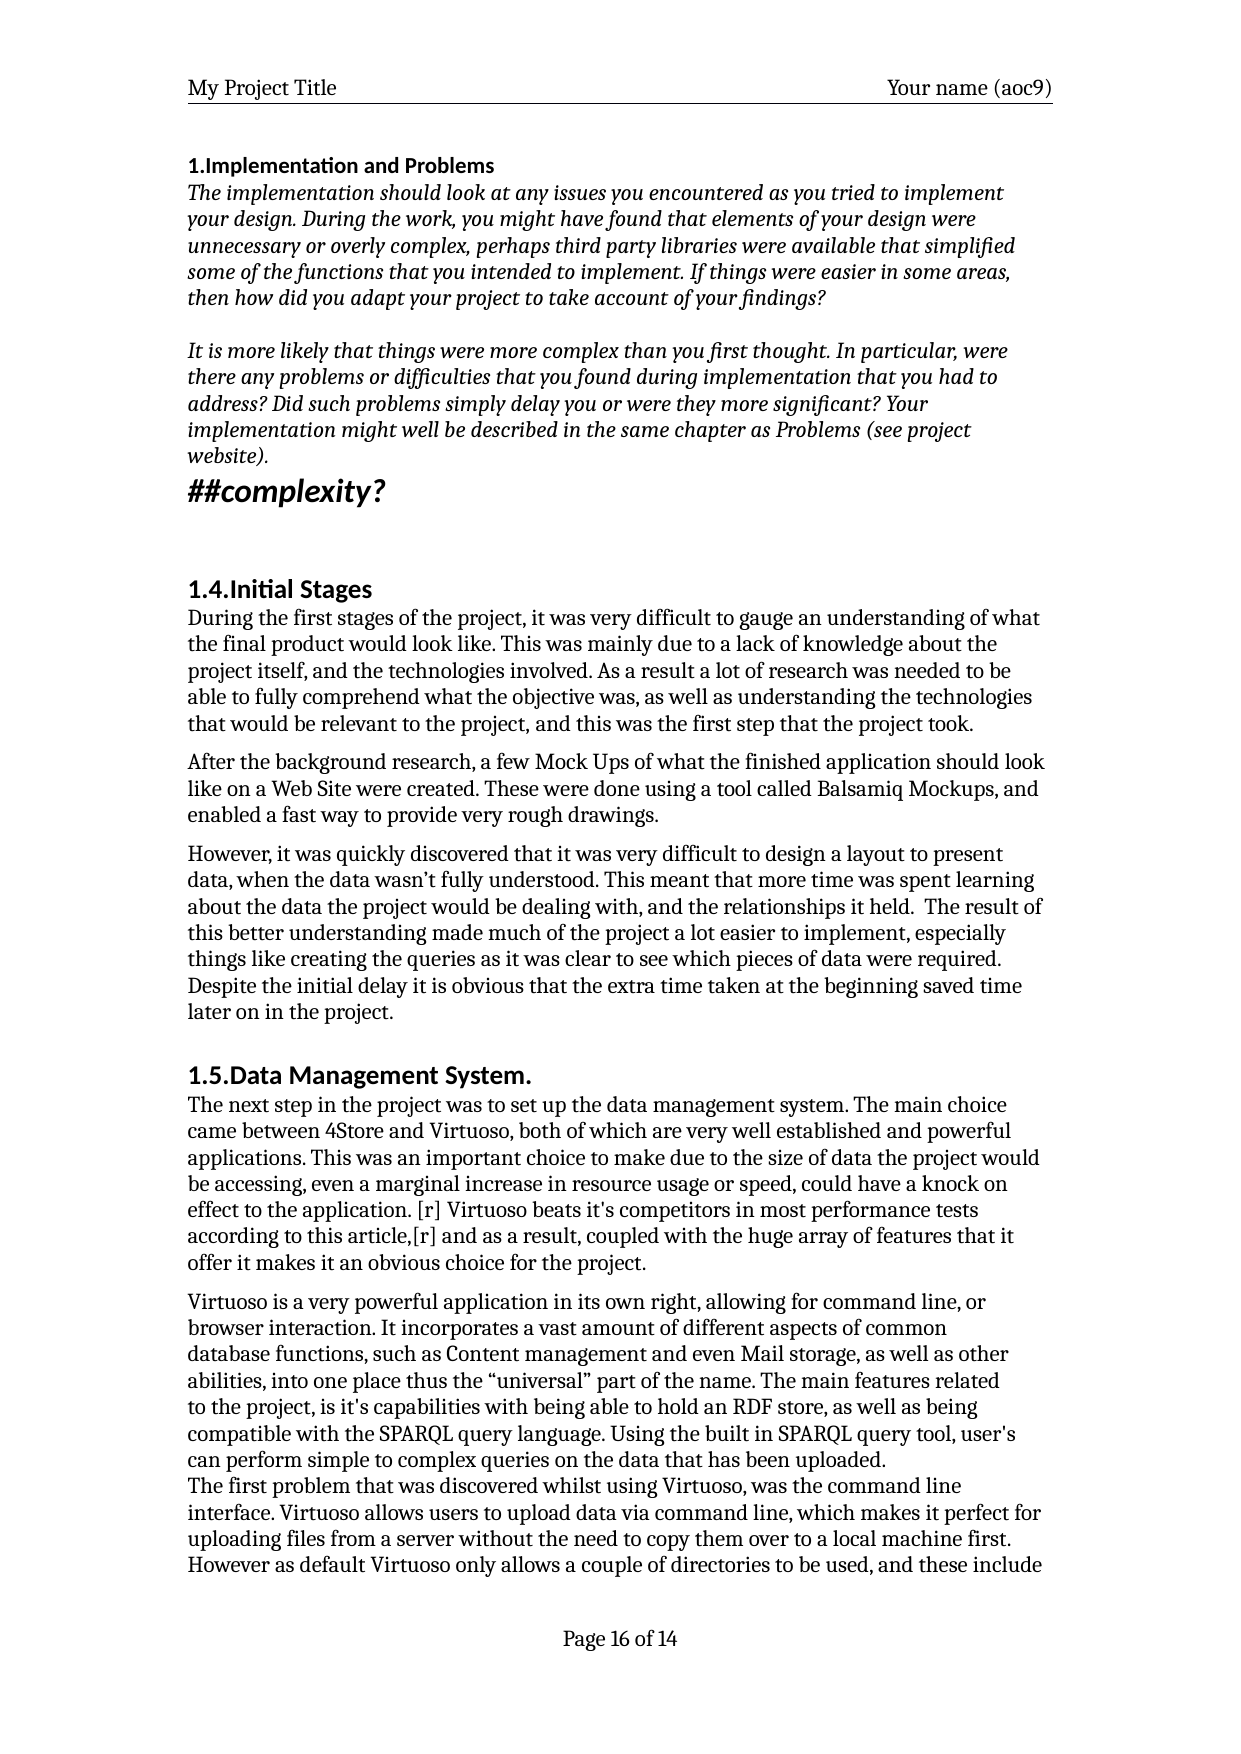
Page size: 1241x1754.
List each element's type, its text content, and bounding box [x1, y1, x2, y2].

text compatible with the SPARQL query language. Using the built in SPARQL query tool, user's can perform simple to complex queries on the data that has been uploaded. [187, 1420, 1053, 1473]
subtitle Initial Stages [187, 572, 1053, 605]
text Virtuoso is a very powerful application in its own right, allowing for command line, or [187, 1288, 1053, 1315]
text database functions, such as Content management and even Mail storage, as well as other [187, 1341, 1053, 1368]
text The first problem that was discovered whilst using Virtuoso, was the command line interface. Virtuoso allows users to upload data via command line, which makes it perfect for uploading files from a server without the need to copy them over to a local machine first. However as default Virtuoso only allows a couple of directories to be used, and these include [187, 1473, 1053, 1578]
text During the first stages of the project, it was very difficult to gauge an understanding of what the final product would look like. This was mainly due to a lack of knowledge about the project itself, and the technologies involved. As a result a lot of research was needed to be able to fully comprehend what the objective was, as well as understanding the technologies that would be relevant to the project, and this was the first step that the project took. [187, 605, 1053, 737]
text After the background research, a few Mock Ups of what the finished application should look like on a Web Site were created. These were done using a tool called Balsamiq Mockups, and enabled a fast way to provide very rough drawings. [187, 749, 1053, 828]
text However, it was quickly discovered that it was very difficult to design a layout to present data, when the data wasn’t fully understood. This meant that more time was spent learning about the data the project would be dealing with, and the relationships it held. The result of this better understanding made much of the project a lot easier to implement, especially things like creating the queries as it was clear to see which pieces of data were required. Despite the initial delay it is obvious that the extra time taken at the beginning saved time later on in the project. [187, 841, 1053, 1025]
text browser interaction. It incorporates a vast amount of different aspects of common [187, 1315, 1053, 1341]
subtitle Data Management System. [187, 1058, 1053, 1092]
text ##complexity? [187, 469, 1053, 510]
subtitle Implementation and Problems [187, 152, 1053, 180]
text The implementation should look at any issues you encountered as you tried to implement your design. During the work, you might have found that elements of your design were unnecessary or overly complex, perhaps third party libraries were available that simplified some of the functions that you intended to implement. If things were easier in some areas, then how did you adapt your project to take account of your findings? [187, 180, 1053, 311]
text It is more likely that things were more complex than you first thought. In particular, were there any problems or difficulties that you found during implementation that you had to address? Did such problems simply delay you or were they more significant? Your implementation might well be described in the same chapter as Problems (see project website). [187, 338, 1053, 469]
text abilities, into one place thus the “universal” part of the name. The main features related [187, 1368, 1053, 1394]
text to the project, is it's capabilities with being able to hold an RDF store, as well as being [187, 1394, 1053, 1420]
text The next step in the project was to set up the data management system. The main choice came between 4Store and Virtuoso, both of which are very well established and powerful applications. This was an important choice to make due to the size of data the project would be accessing, even a marginal increase in resource usage or speed, could have a knock on effect to the application. [r] Virtuoso beats it's competitors in most performance tests according to this article,[r] and as a result, coupled with the huge array of features that it offer it makes it an obvious choice for the project. [187, 1092, 1053, 1276]
